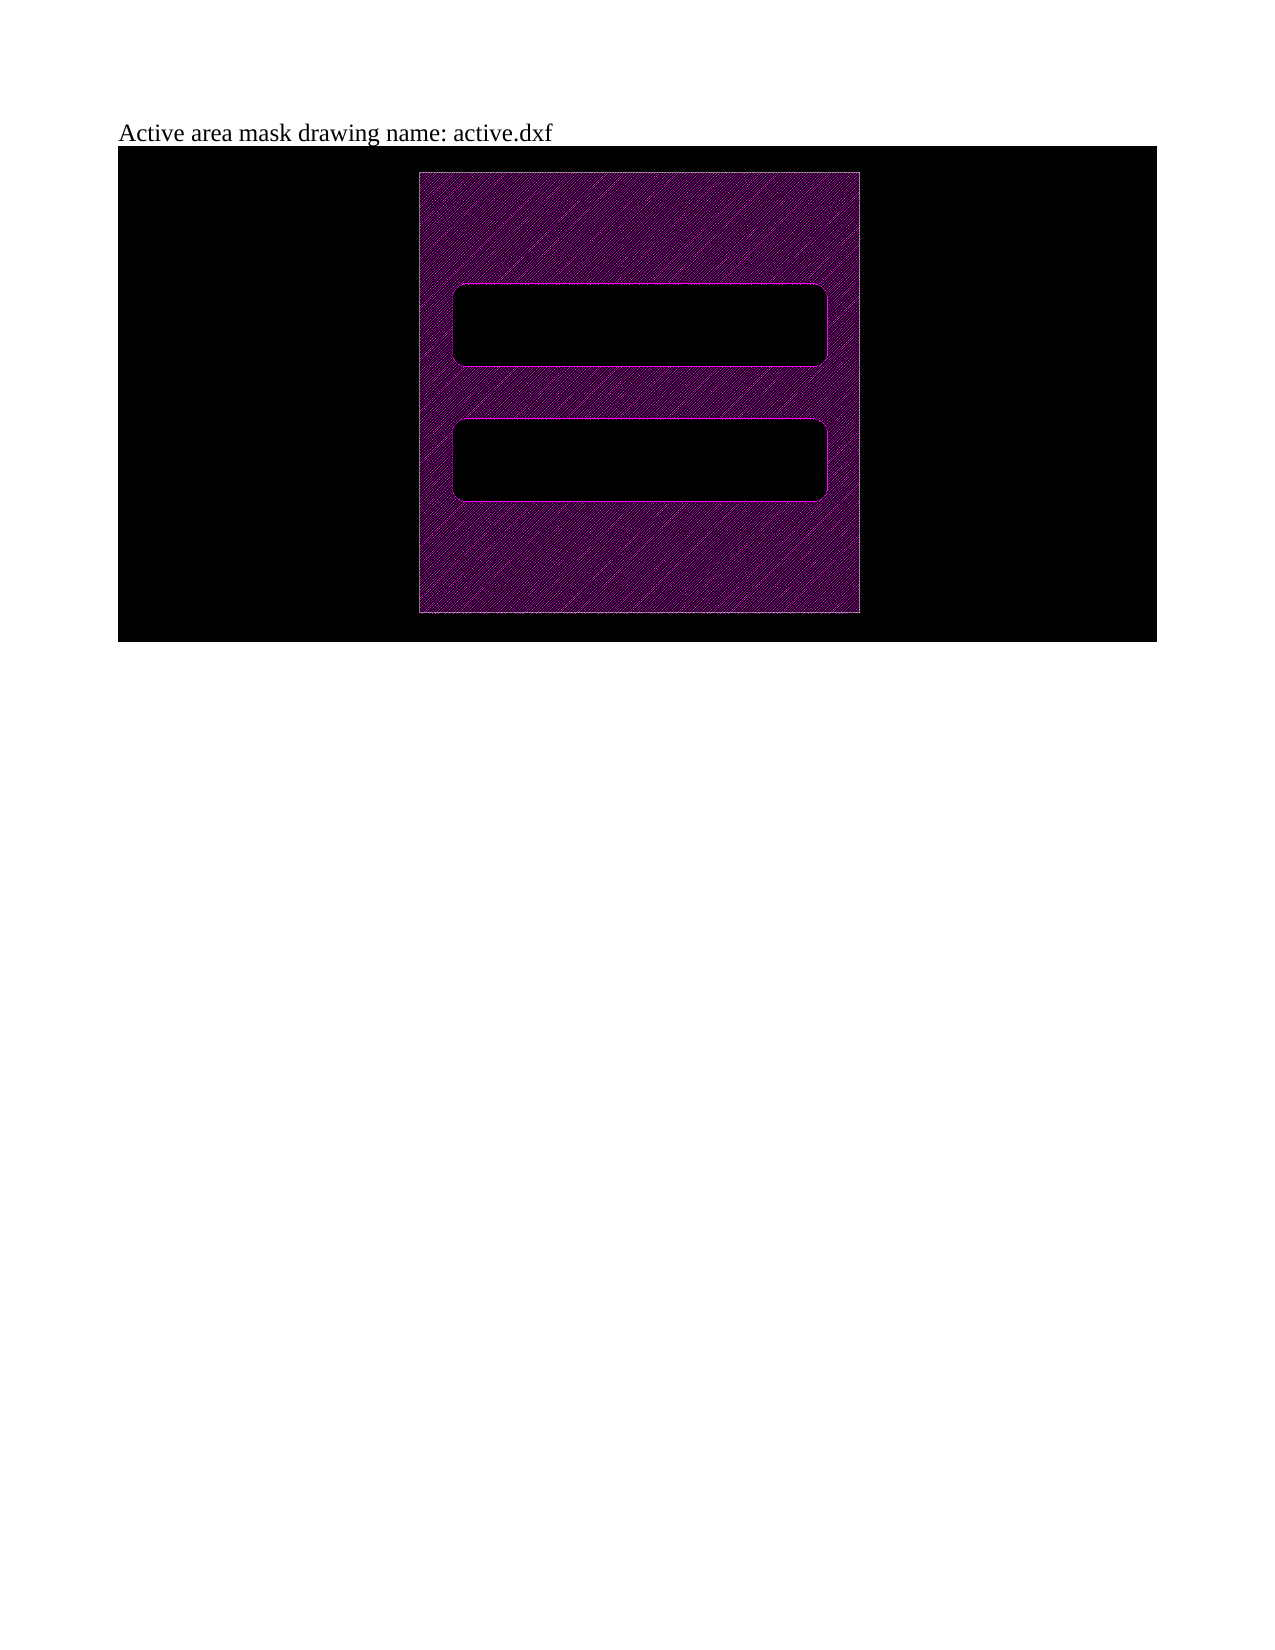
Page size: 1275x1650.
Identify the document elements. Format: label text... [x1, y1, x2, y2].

picture [118, 146, 1157, 642]
text Active area mask drawing name: active.dxf [118, 118, 1157, 146]
